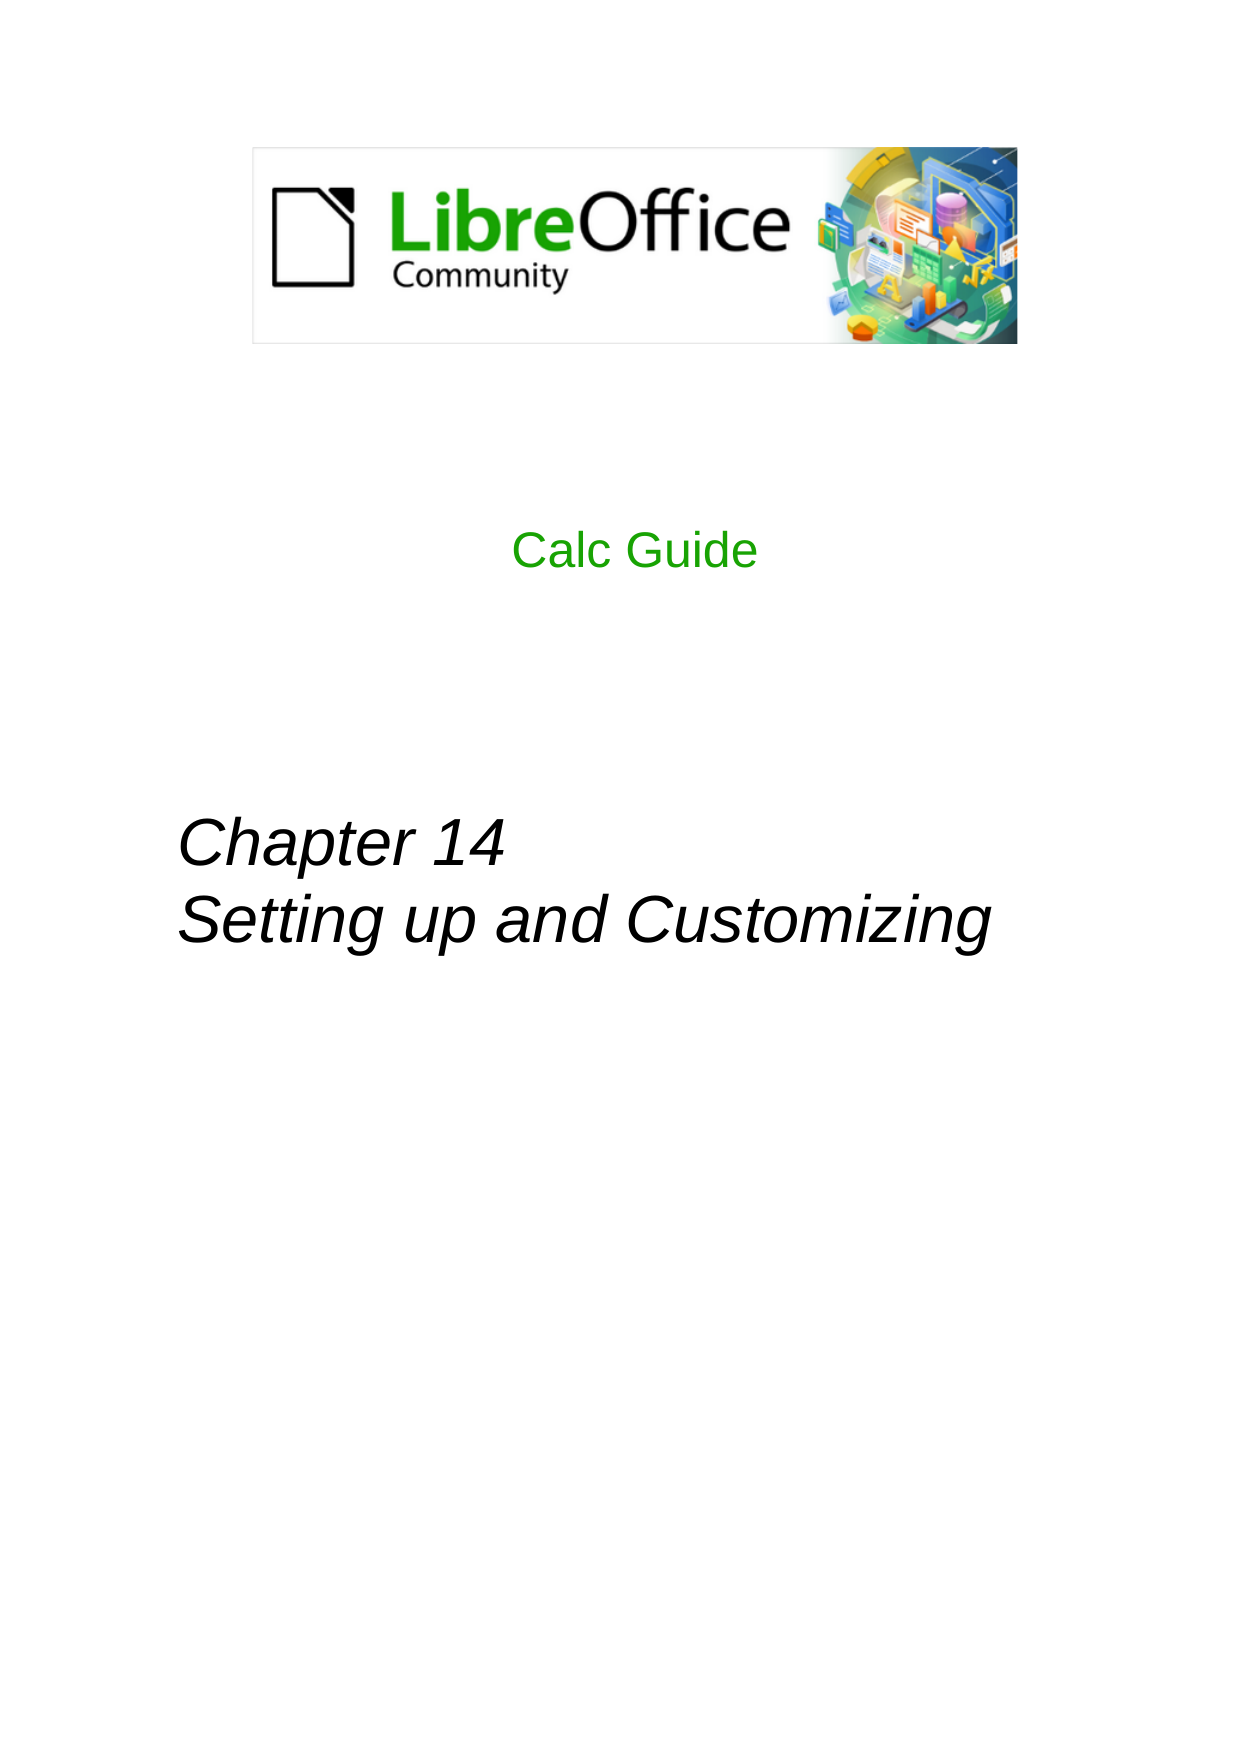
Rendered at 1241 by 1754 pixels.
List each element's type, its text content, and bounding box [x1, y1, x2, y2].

text Calc Guide [177, 521, 1093, 578]
title Chapter 14 Setting up and Customizing [177, 803, 1093, 957]
picture [252, 147, 1018, 344]
